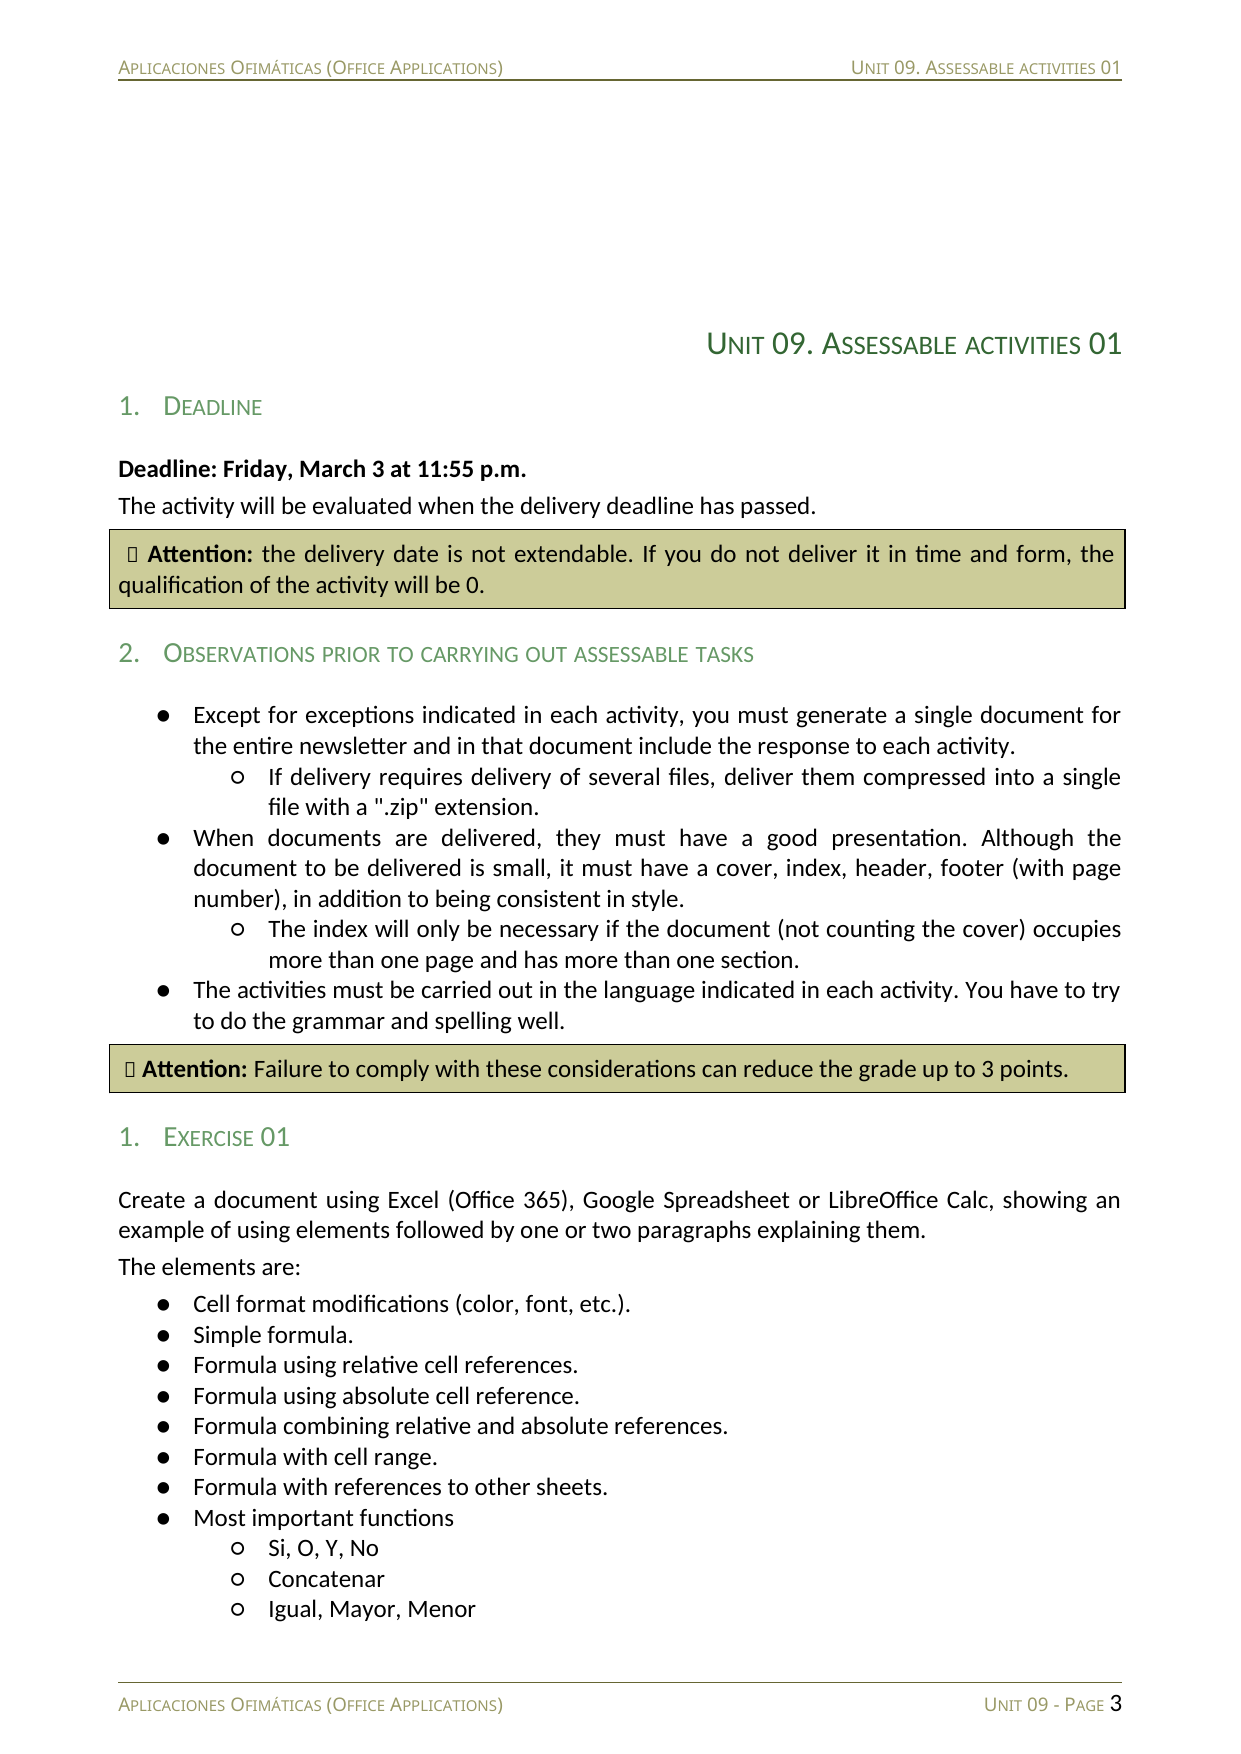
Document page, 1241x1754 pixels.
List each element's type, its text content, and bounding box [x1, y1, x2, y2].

list Igual, Mayor, Menor [231, 1594, 1122, 1624]
list Except for exceptions indicated in each activity, you must generate a single document for the entire newsletter and in that document include the response to each activity. [156, 699, 1122, 761]
subtitle Exercise 01 [118, 1118, 1122, 1154]
text ❕ Attention: Failure to comply with these considerations can reduce the grade up to 3 points. [110, 1045, 1124, 1092]
text ❕ Attention: the delivery date is not extendable. If you do not deliver it in time and form, the qualification of the activity will be 0. [110, 530, 1124, 608]
text The activity will be evaluated when the delivery deadline has passed. [118, 490, 1122, 520]
list Most important functions [156, 1502, 1122, 1533]
text Deadline: Friday, March 3 at 11:55 p.m. [118, 453, 1122, 483]
list Formula using relative cell references. [156, 1349, 1122, 1380]
list Formula combining relative and absolute references. [156, 1411, 1122, 1441]
text The elements are: [118, 1251, 1122, 1282]
list Formula with references to other sheets. [156, 1472, 1122, 1502]
text Create a document using Excel (Office 365), Google Spreadsheet or LibreOffice Calc, showing an example of using elements followed by one or two paragraphs explaining them. [118, 1184, 1122, 1245]
list When documents are delivered, they must have a good presentation. Although the document to be delivered is small, it must have a cover, index, header, footer (with page number), in addition to being consistent in style. [156, 822, 1122, 913]
list Simple formula. [156, 1319, 1122, 1349]
list Formula with cell range. [156, 1441, 1122, 1472]
list Cell format modifications (color, font, etc.). [156, 1288, 1122, 1319]
list The index will only be necessary if the document (not counting the cover) occupies more than one page and has more than one section. [231, 913, 1122, 974]
list Formula using absolute cell reference. [156, 1380, 1122, 1411]
subtitle Observations prior to carrying out assessable tasks [118, 634, 1122, 669]
list The activities must be carried out in the language indicated in each activity. You have to try to do the grammar and spelling well. [156, 974, 1122, 1035]
list If delivery requires delivery of several files, deliver them compressed into a single file with a ".zip" extension. [231, 761, 1122, 822]
subtitle Deadline [118, 387, 1122, 423]
list Concatenar [231, 1563, 1122, 1594]
text Unit 09. Assessable activities 01 [118, 322, 1122, 362]
list Si, O, Y, No [231, 1533, 1122, 1563]
